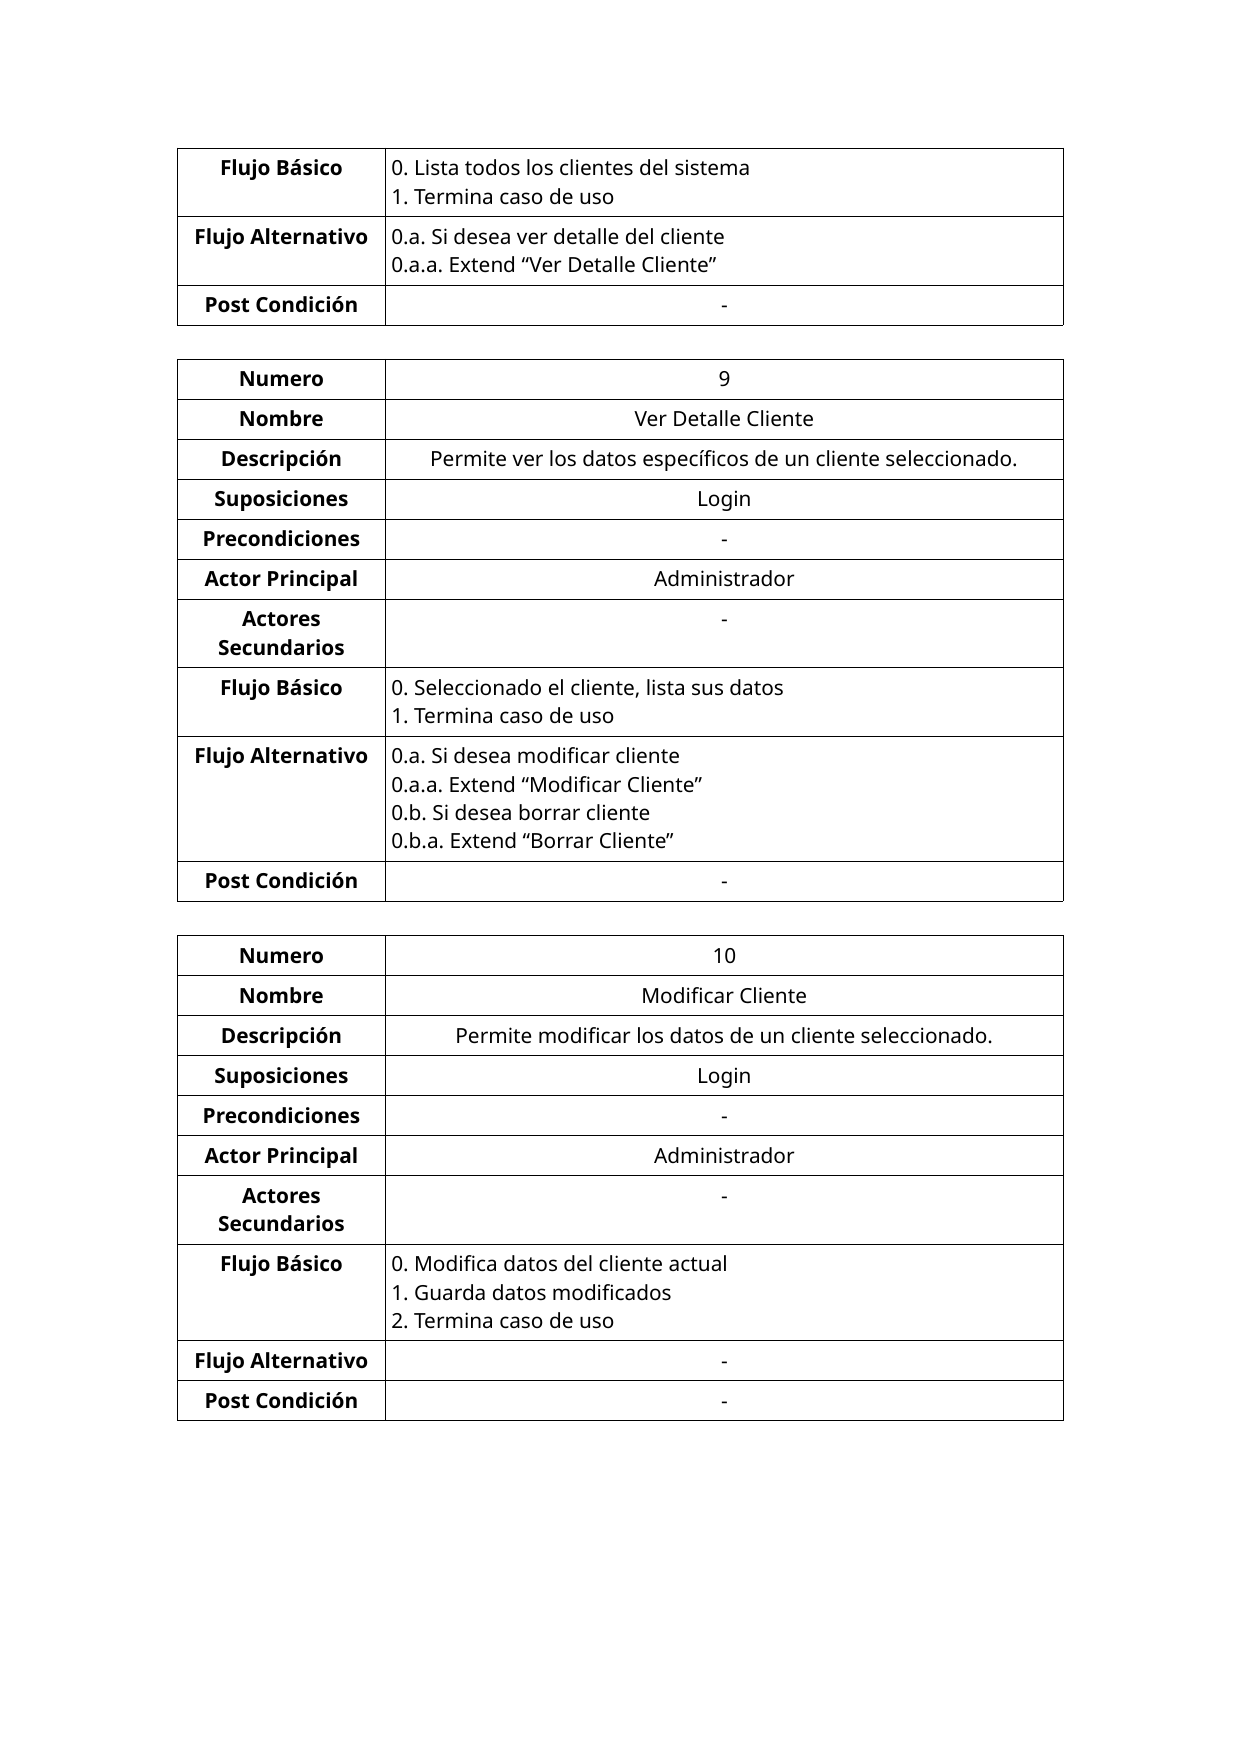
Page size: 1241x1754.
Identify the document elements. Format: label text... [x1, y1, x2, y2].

table_cell 0. Seleccionado el cliente, lista sus datos 1. Termina caso de uso [386, 668, 1063, 736]
table_cell Flujo Alternativo [178, 217, 385, 284]
table_cell Nombre [178, 976, 385, 1015]
table_cell Post Condición [178, 286, 385, 324]
table_cell Permite ver los datos específicos de un cliente seleccionado. [386, 440, 1063, 479]
table_cell 0.a. Si desea ver detalle del cliente 0.a.a. Extend “Ver Detalle Cliente” [386, 217, 1063, 284]
table_cell Flujo Alternativo [178, 737, 385, 861]
table_cell Administrador [386, 1136, 1063, 1175]
table_cell - [386, 1176, 1063, 1243]
table_header Numero [178, 360, 385, 399]
table_cell 0. Lista todos los clientes del sistema 1. Termina caso de uso [386, 149, 1063, 216]
table_cell - [386, 1381, 1063, 1420]
table_cell Administrador [386, 560, 1063, 599]
table_cell Permite modificar los datos de un cliente seleccionado. [386, 1016, 1063, 1055]
table_cell Post Condición [178, 1381, 385, 1420]
table_cell Suposiciones [178, 480, 385, 519]
table_cell Actor Principal [178, 1136, 385, 1175]
table_cell - [386, 1096, 1063, 1135]
table_cell Nombre [178, 400, 385, 439]
table_cell Flujo Básico [178, 1245, 385, 1340]
table_header Numero [178, 936, 385, 975]
table_header 9 [386, 360, 1063, 399]
table_cell Ver Detalle Cliente [386, 400, 1063, 439]
table_header 10 [386, 936, 1063, 975]
table_cell Post Condición [178, 862, 385, 901]
table_cell Precondiciones [178, 1096, 385, 1135]
table_cell - [386, 862, 1063, 901]
table_cell Modificar Cliente [386, 976, 1063, 1015]
table_cell Actores Secundarios [178, 1176, 385, 1243]
table_cell - [386, 1341, 1063, 1380]
table_cell - [386, 600, 1063, 667]
table_cell Precondiciones [178, 520, 385, 559]
table_cell Flujo Alternativo [178, 1341, 385, 1380]
table_cell 0.a. Si desea modificar cliente 0.a.a. Extend “Modificar Cliente” 0.b. Si desea borrar cliente 0.b.a. Extend “Borrar Cliente” [386, 737, 1063, 861]
table_cell Login [386, 1056, 1063, 1095]
table_cell - [386, 520, 1063, 559]
table_cell Descripción [178, 1016, 385, 1055]
table_cell Login [386, 480, 1063, 519]
table_cell - [386, 286, 1063, 324]
table_cell Descripción [178, 440, 385, 479]
table_cell Flujo Básico [178, 668, 385, 736]
table_cell Actores Secundarios [178, 600, 385, 667]
table_cell 0. Modifica datos del cliente actual 1. Guarda datos modificados 2. Termina caso de uso [386, 1245, 1063, 1340]
table_cell Suposiciones [178, 1056, 385, 1095]
table_cell Flujo Básico [178, 149, 385, 216]
table_cell Actor Principal [178, 560, 385, 599]
